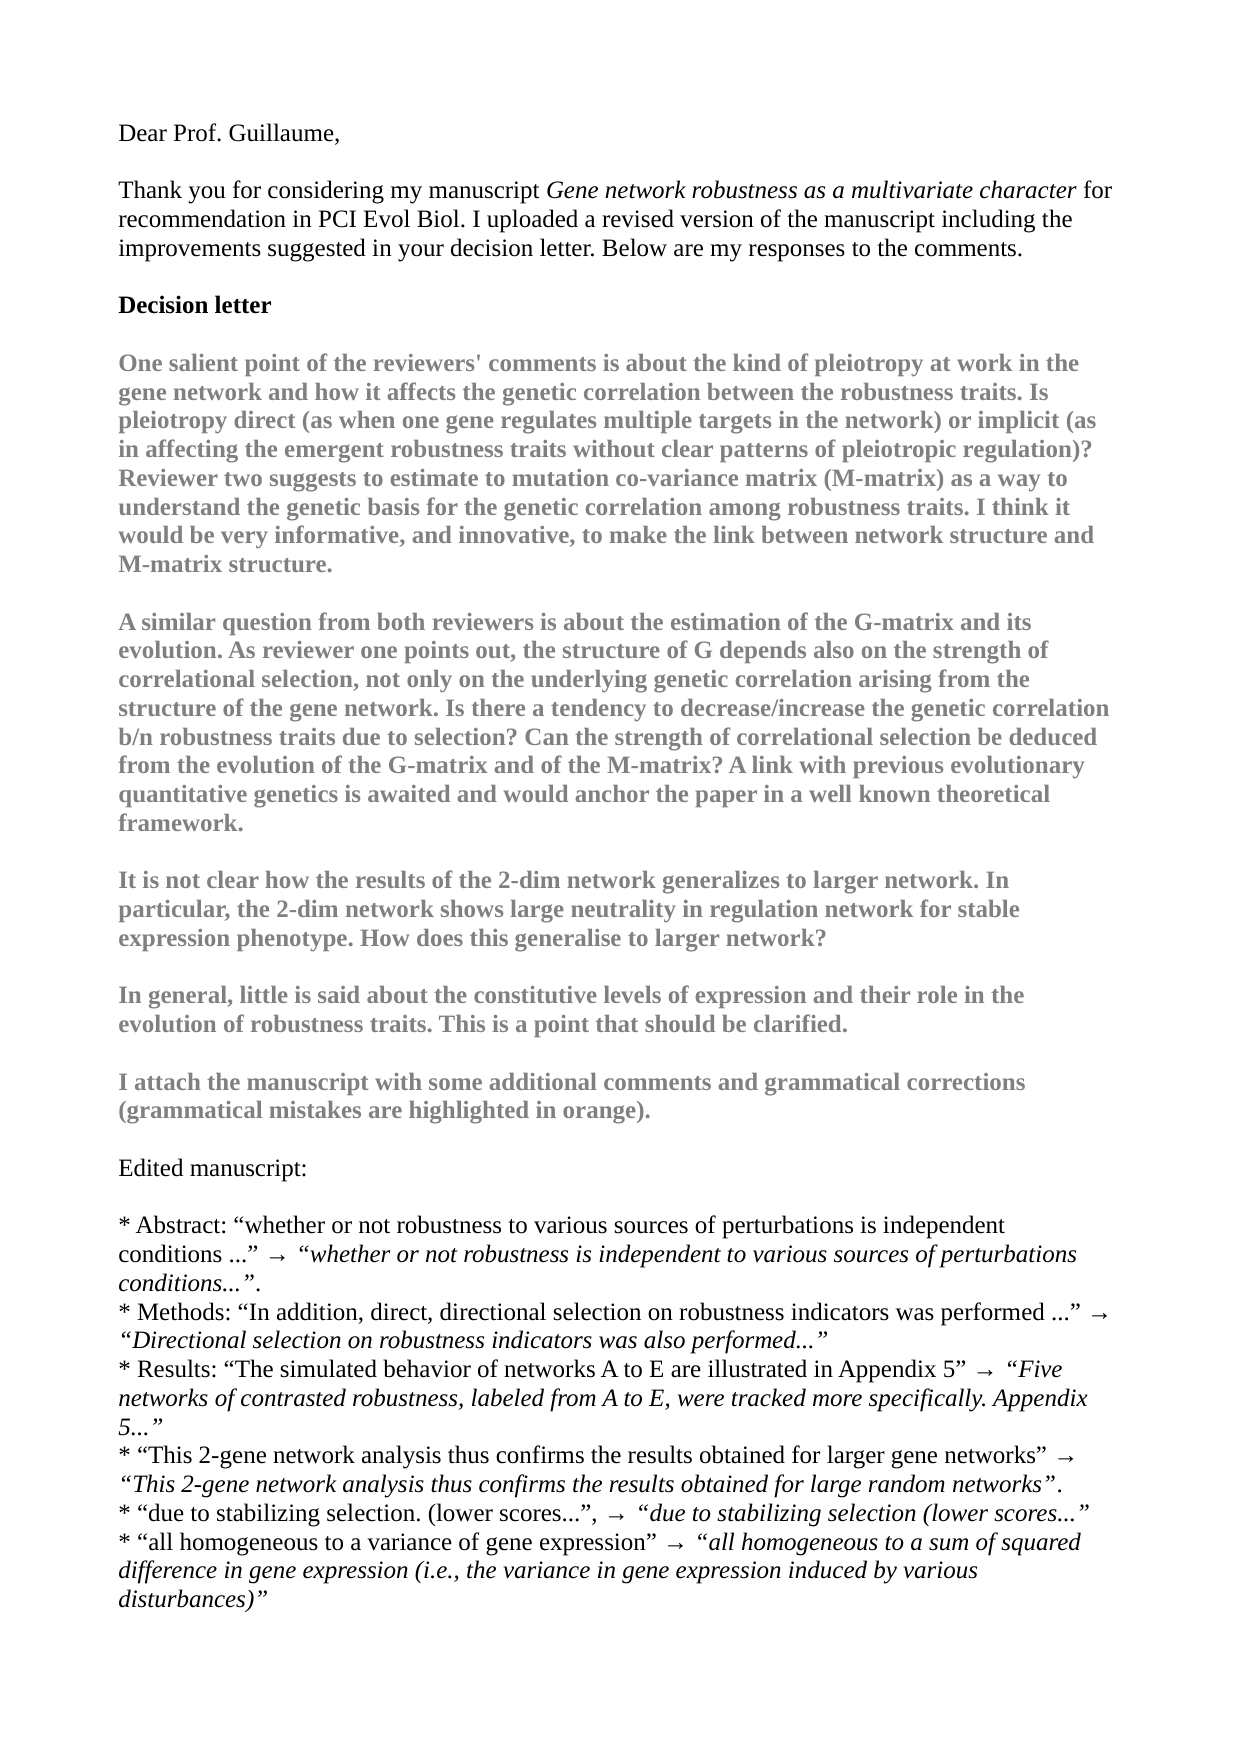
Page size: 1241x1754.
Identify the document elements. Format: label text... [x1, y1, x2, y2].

text Decision letter [118, 291, 1122, 319]
text I attach the manuscript with some additional comments and grammatical corrections (grammatical mistakes are highlighted in orange). [118, 1067, 1122, 1124]
text Edited manuscript: [118, 1153, 1122, 1182]
text * Results: “The simulated behavior of networks A to E are illustrated in Appendix 5” → “Five networks of contrasted robustness, labeled from A to E, were tracked more specifically. Appendix 5...” [118, 1354, 1122, 1441]
text It is not clear how the results of the 2-dim network generalizes to larger network. In particular, the 2-dim network shows large neutrality in regulation network for stable expression phenotype. How does this generalise to larger network? [118, 866, 1122, 952]
text One salient point of the reviewers' comments is about the kind of pleiotropy at work in the gene network and how it affects the genetic correlation between the robustness traits. Is pleiotropy direct (as when one gene regulates multiple targets in the network) or implicit (as in affecting the emergent robustness traits without clear patterns of pleiotropic regulation)? Reviewer two suggests to estimate to mutation co-variance matrix (M-matrix) as a way to understand the genetic basis for the genetic correlation among robustness traits. I think it would be very informative, and innovative, to make the link between network structure and M-matrix structure. [118, 348, 1122, 578]
text * “due to stabilizing selection. (lower scores...”, → “due to stabilizing selection (lower scores...” [118, 1498, 1122, 1527]
text Dear Prof. Guillaume, [118, 118, 1122, 147]
text A similar question from both reviewers is about the estimation of the G-matrix and its evolution. As reviewer one points out, the structure of G depends also on the strength of correlational selection, not only on the underlying genetic correlation arising from the structure of the gene network. Is there a tendency to decrease/increase the genetic correlation b/n robustness traits due to selection? Can the strength of correlational selection be deduced from the evolution of the G-matrix and of the M-matrix? A link with previous evolutionary quantitative genetics is awaited and would anchor the paper in a well known theoretical framework. [118, 607, 1122, 837]
text In general, little is said about the constitutive levels of expression and their role in the evolution of robustness traits. This is a point that should be clarified. [118, 981, 1122, 1038]
text * “all homogeneous to a variance of gene expression” → “all homogeneous to a sum of squared difference in gene expression (i.e., the variance in gene expression induced by various disturbances)” [118, 1527, 1122, 1613]
text * Abstract: “whether or not robustness to various sources of perturbations is independent conditions ...” → “whether or not robustness is independent to various sources of perturbations conditions...”. [118, 1211, 1122, 1297]
text * Methods: “In addition, direct, directional selection on robustness indicators was performed ...” → “Directional selection on robustness indicators was also performed...” [118, 1297, 1122, 1354]
text * “This 2-gene network analysis thus confirms the results obtained for larger gene networks” → “This 2-gene network analysis thus confirms the results obtained for large random networks”. [118, 1441, 1122, 1498]
text Thank you for considering my manuscript Gene network robustness as a multivariate character for recommendation in PCI Evol Biol. I uploaded a revised version of the manuscript including the improvements suggested in your decision letter. Below are my responses to the comments. [118, 176, 1122, 262]
